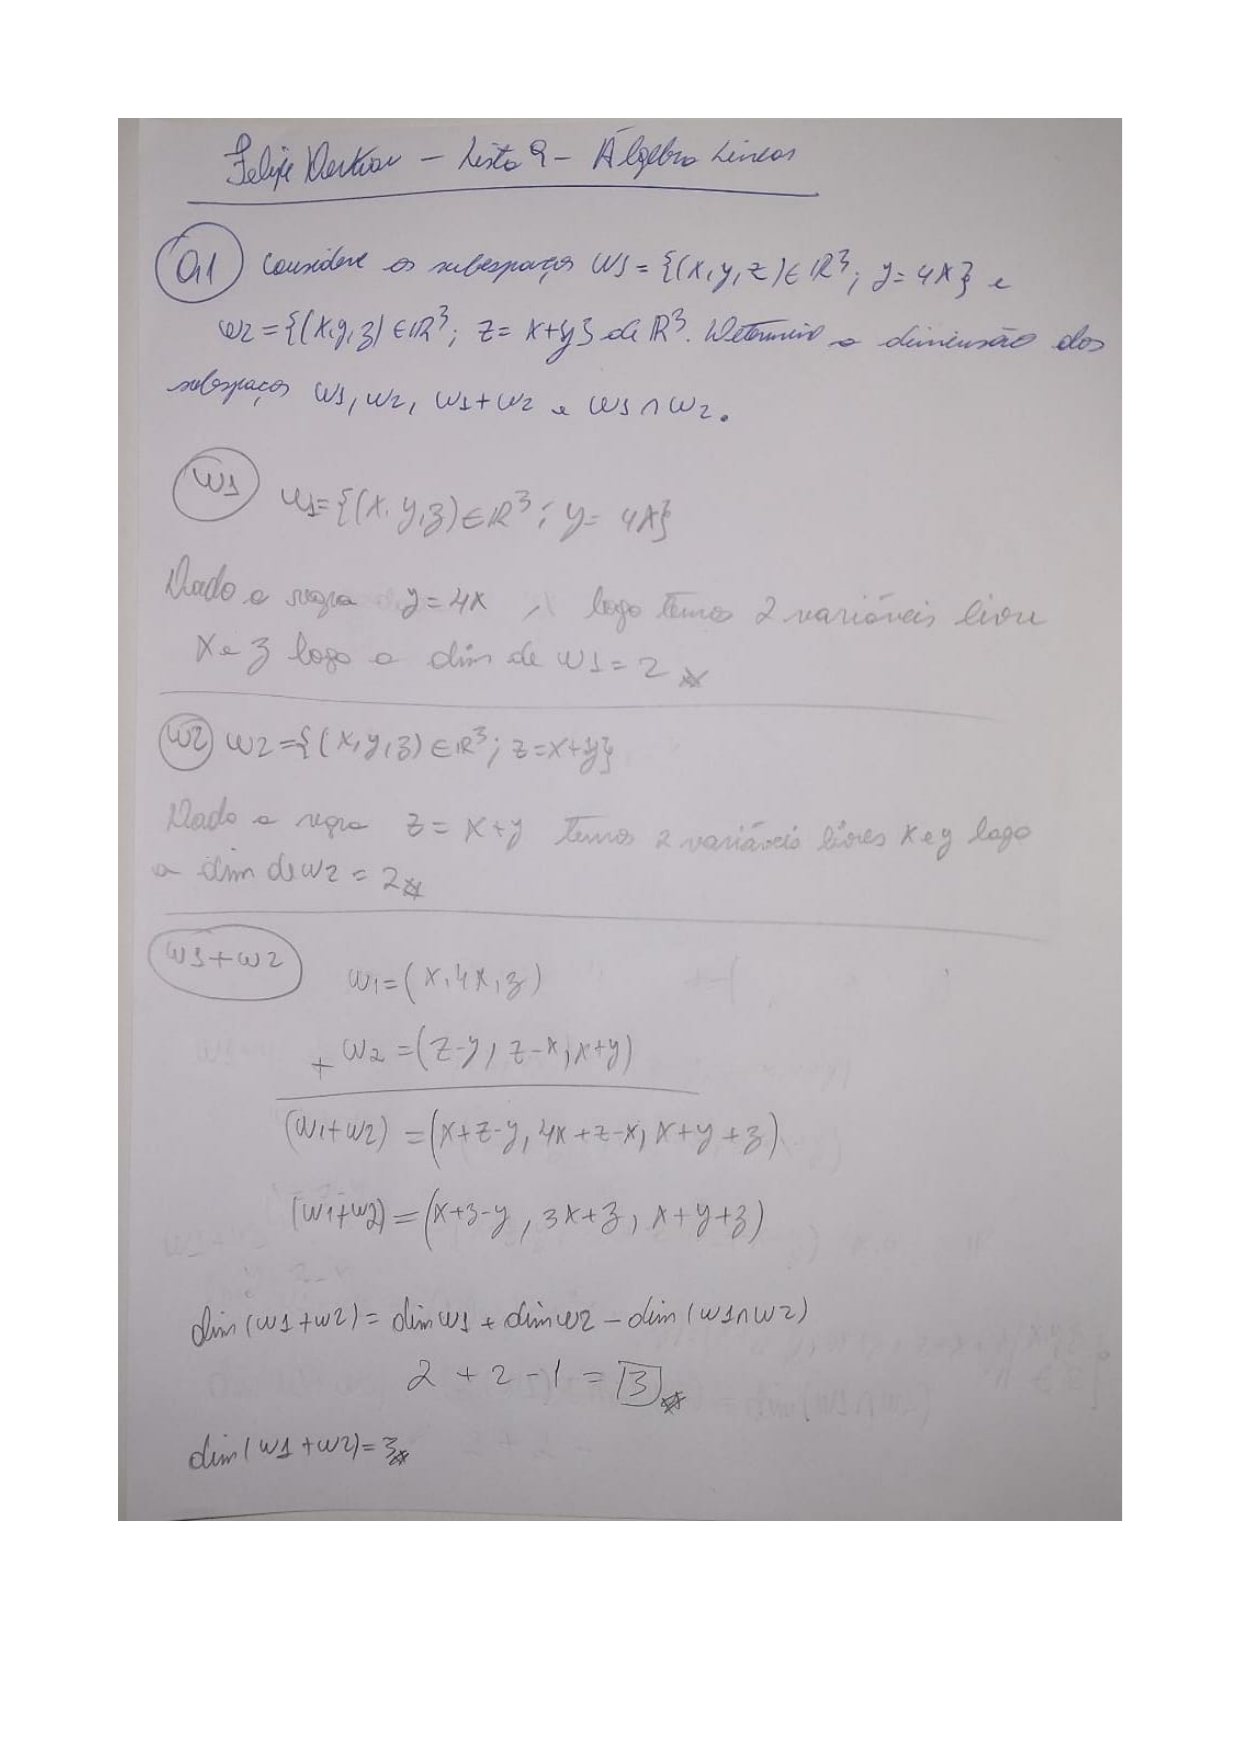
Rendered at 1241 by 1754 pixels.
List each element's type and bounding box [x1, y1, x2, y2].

picture [118, 118, 1123, 1521]
